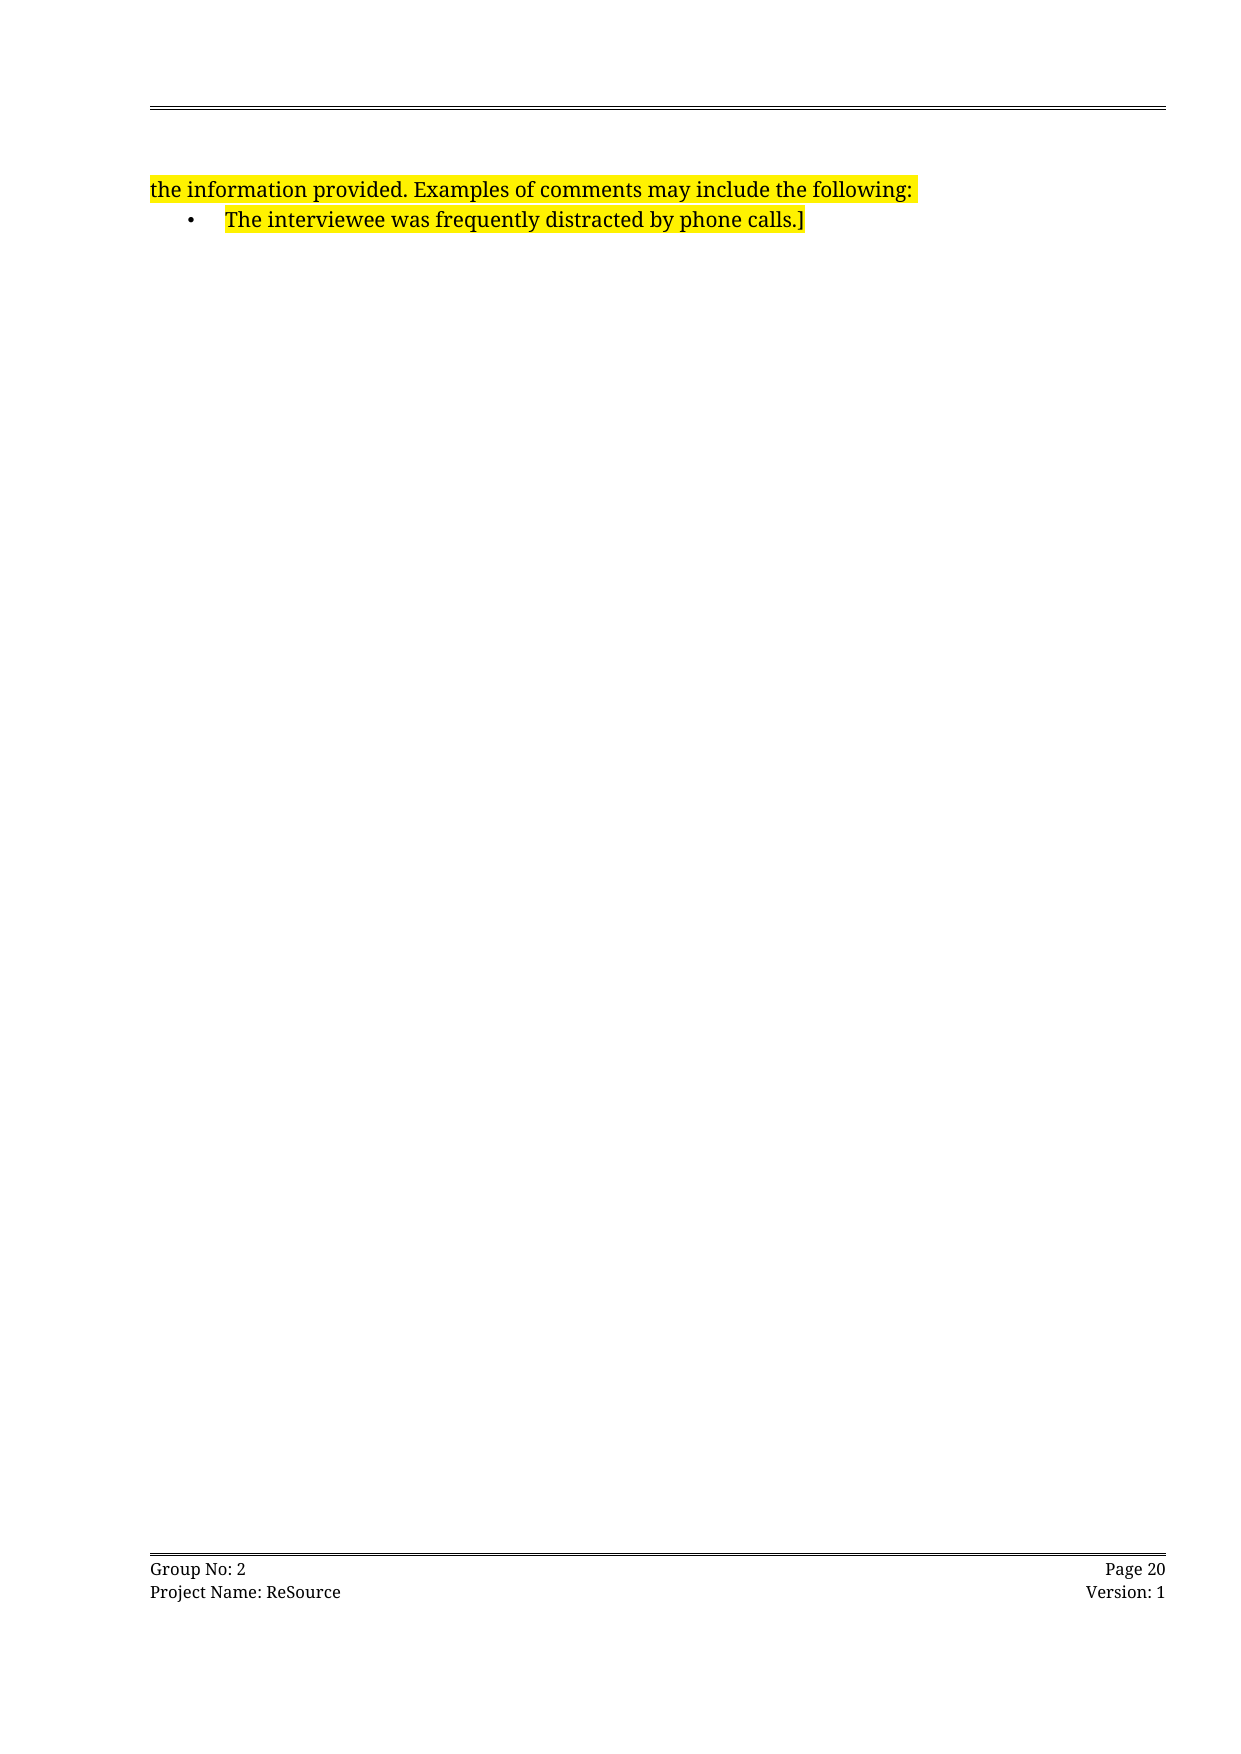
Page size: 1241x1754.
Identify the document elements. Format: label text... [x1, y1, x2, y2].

text the information provided. Examples of comments may include the following: [150, 175, 1166, 203]
list The interviewee was frequently distracted by phone calls.] [187, 205, 1166, 233]
